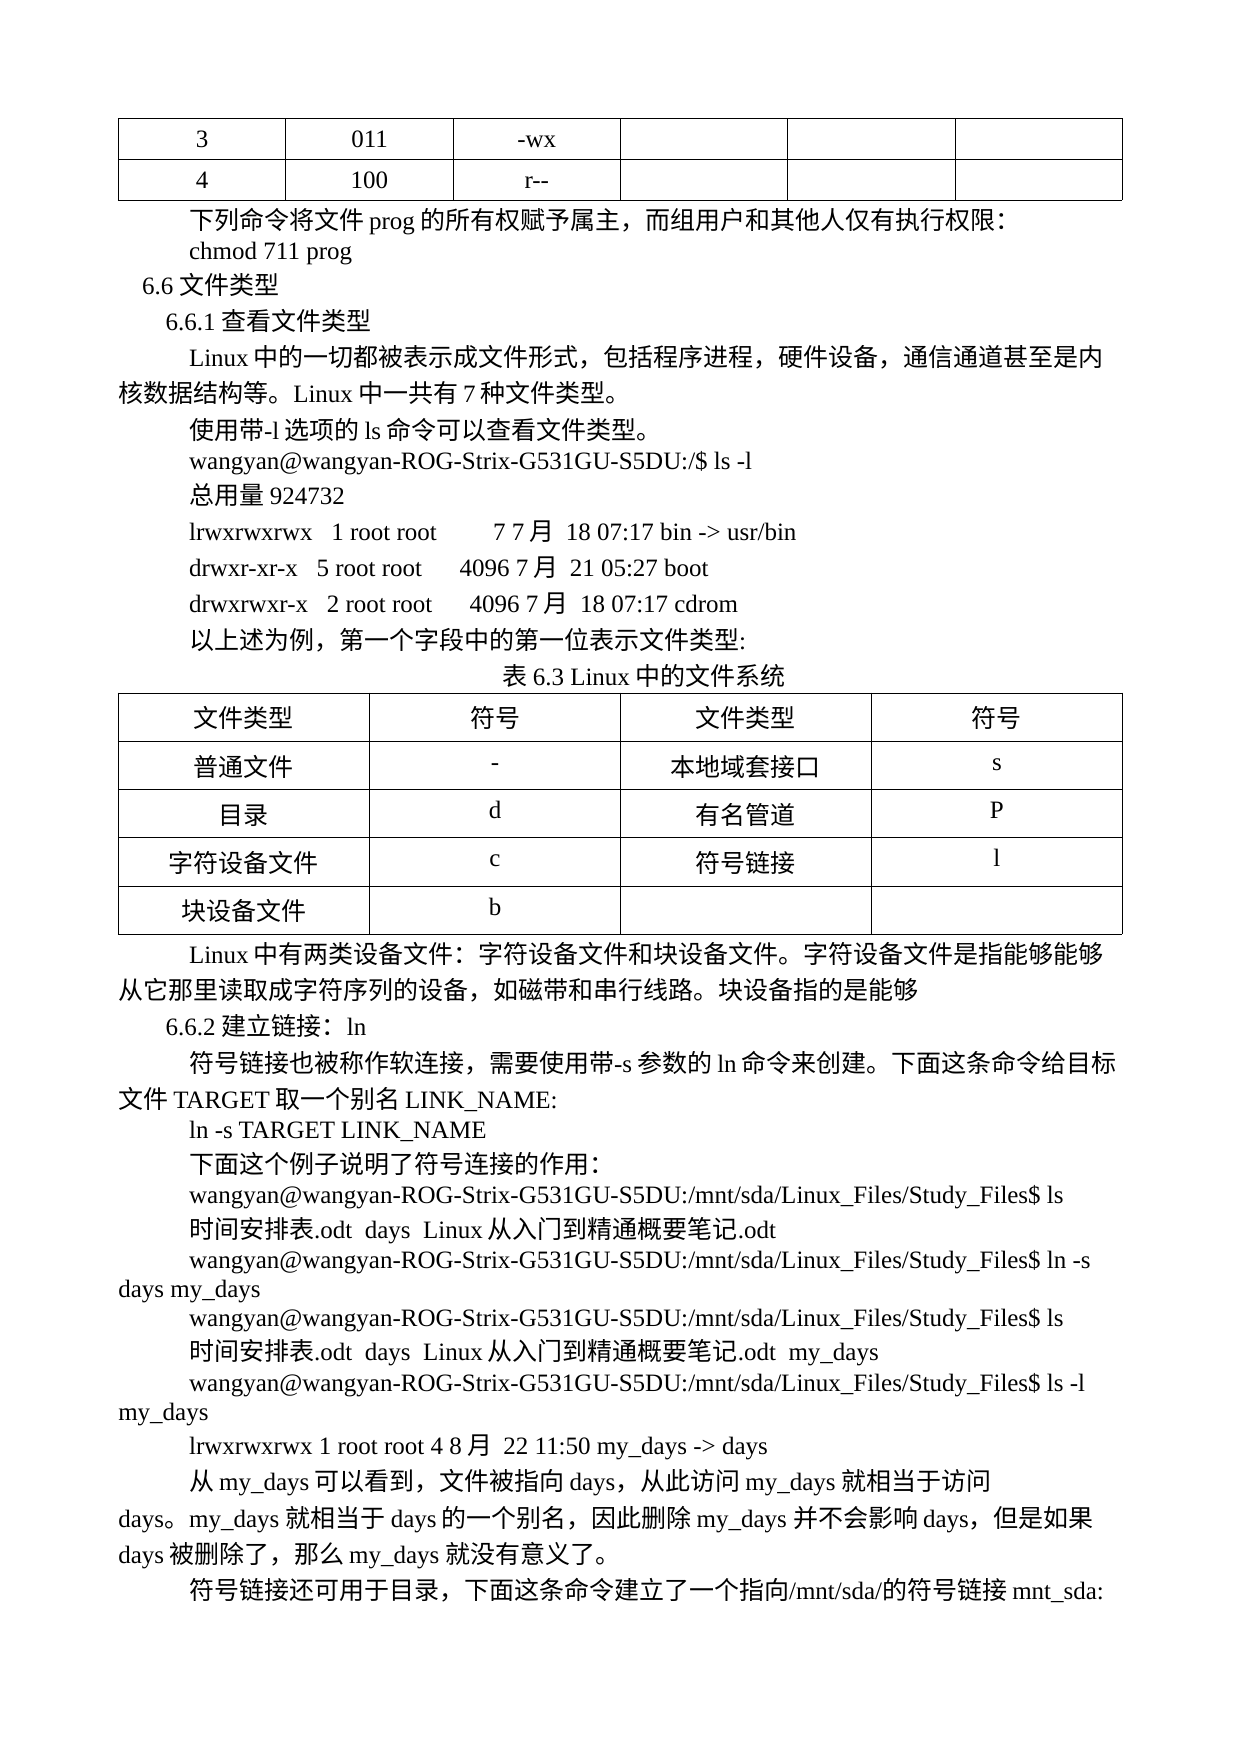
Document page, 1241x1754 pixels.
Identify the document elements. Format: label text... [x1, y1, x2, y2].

table_cell 011 [286, 119, 453, 159]
table_cell b [370, 887, 620, 934]
text 时间安排表.odt days Linux从入门到精通概要笔记.odt [118, 1209, 1122, 1246]
table_cell [788, 119, 955, 159]
table_cell r-- [454, 160, 620, 199]
table_cell - [370, 742, 620, 789]
table_cell c [370, 838, 620, 886]
text 6.6.2 建立链接：ln [118, 1007, 1122, 1043]
table_cell 4 [119, 160, 285, 199]
text drwxr-xr-x 5 root root 4096 7月 21 05:27 boot [118, 548, 1122, 584]
text 从my_days可以看到，文件被指向days，从此访问my_days 就相当于访问 days。my_days 就相当于days的一个别名，因此删除my_days 并不会影响days，但是如果days被删除了，那么my_days 就没有意义了。 [118, 1462, 1122, 1571]
text drwxrwxr-x 2 root root 4096 7月 18 07:17 cdrom [118, 584, 1122, 620]
text 符号链接也被称作软连接，需要使用带-s参数的ln命令来创建。下面这条命令给目标文件TARGET取一个别名LINK_NAME: [118, 1043, 1122, 1116]
table_header 文件类型 [119, 694, 369, 741]
table_cell -wx [454, 119, 620, 159]
text 下列命令将文件prog的所有权赋予属主，而组用户和其他人仅有执行权限： [118, 201, 1122, 236]
text wangyan@wangyan-ROG-Strix-G531GU-S5DU:/mnt/sda/Linux_Files/Study_Files$ ln -s days my_days [118, 1246, 1122, 1303]
table_cell [621, 160, 787, 199]
table_cell P [872, 790, 1122, 837]
table_cell 有名管道 [621, 790, 871, 837]
text wangyan@wangyan-ROG-Strix-G531GU-S5DU:/$ ls -l [118, 446, 1122, 475]
table_cell [956, 119, 1122, 159]
table_cell d [370, 790, 620, 837]
table_cell [621, 887, 871, 934]
table_cell [788, 160, 955, 199]
text chmod 711 prog [118, 236, 1122, 265]
text 使用带-l选项的ls命令可以查看文件类型。 [118, 410, 1122, 446]
table_cell 字符设备文件 [119, 838, 369, 886]
text 以上述为例，第一个字段中的第一位表示文件类型: [118, 620, 1122, 656]
text wangyan@wangyan-ROG-Strix-G531GU-S5DU:/mnt/sda/Linux_Files/Study_Files$ ls [118, 1181, 1122, 1209]
text 符号链接还可用于目录，下面这条命令建立了一个指向/mnt/sda/的符号链接mnt_sda: [118, 1571, 1122, 1607]
table_header 符号 [370, 694, 620, 741]
table_cell 本地域套接口 [621, 742, 871, 789]
table_cell l [872, 838, 1122, 886]
text lrwxrwxrwx 1 root root 4 8月 22 11:50 my_days -> days [118, 1426, 1122, 1462]
text Linux中有两类设备文件：字符设备文件和块设备文件。字符设备文件是指能够能够从它那里读取成字符序列的设备，如磁带和串行线路。块设备指的是能够 [118, 935, 1122, 1007]
text 6.6.1 查看文件类型 [118, 301, 1122, 338]
text 6.6 文件类型 [118, 265, 1122, 301]
text lrwxrwxrwx 1 root root 7 7月 18 07:17 bin -> usr/bin [118, 511, 1122, 548]
text wangyan@wangyan-ROG-Strix-G531GU-S5DU:/mnt/sda/Linux_Files/Study_Files$ ls -l my_days [118, 1368, 1122, 1426]
table_cell 符号链接 [621, 838, 871, 886]
text Linux中的一切都被表示成文件形式，包括程序进程，硬件设备，通信通道甚至是内核数据结构等。Linux中一共有7种文件类型。 [118, 338, 1122, 410]
table_cell s [872, 742, 1122, 789]
table_cell [621, 119, 787, 159]
table_cell [872, 887, 1122, 934]
text ln -s TARGET LINK_NAME [118, 1116, 1122, 1144]
text 时间安排表.odt days Linux从入门到精通概要笔记.odt my_days [118, 1332, 1122, 1368]
text 表6.3 Linux中的文件系统 [118, 656, 1122, 693]
table_cell 目录 [119, 790, 369, 837]
text 下面这个例子说明了符号连接的作用： [118, 1144, 1122, 1181]
table_cell [956, 160, 1122, 199]
table_cell 块设备文件 [119, 887, 369, 934]
table_header 文件类型 [621, 694, 871, 741]
table_cell 100 [286, 160, 453, 199]
table_header 符号 [872, 694, 1122, 741]
text wangyan@wangyan-ROG-Strix-G531GU-S5DU:/mnt/sda/Linux_Files/Study_Files$ ls [118, 1303, 1122, 1332]
table_cell 3 [119, 119, 285, 159]
text 总用量 924732 [118, 475, 1122, 511]
table_cell 普通文件 [119, 742, 369, 789]
